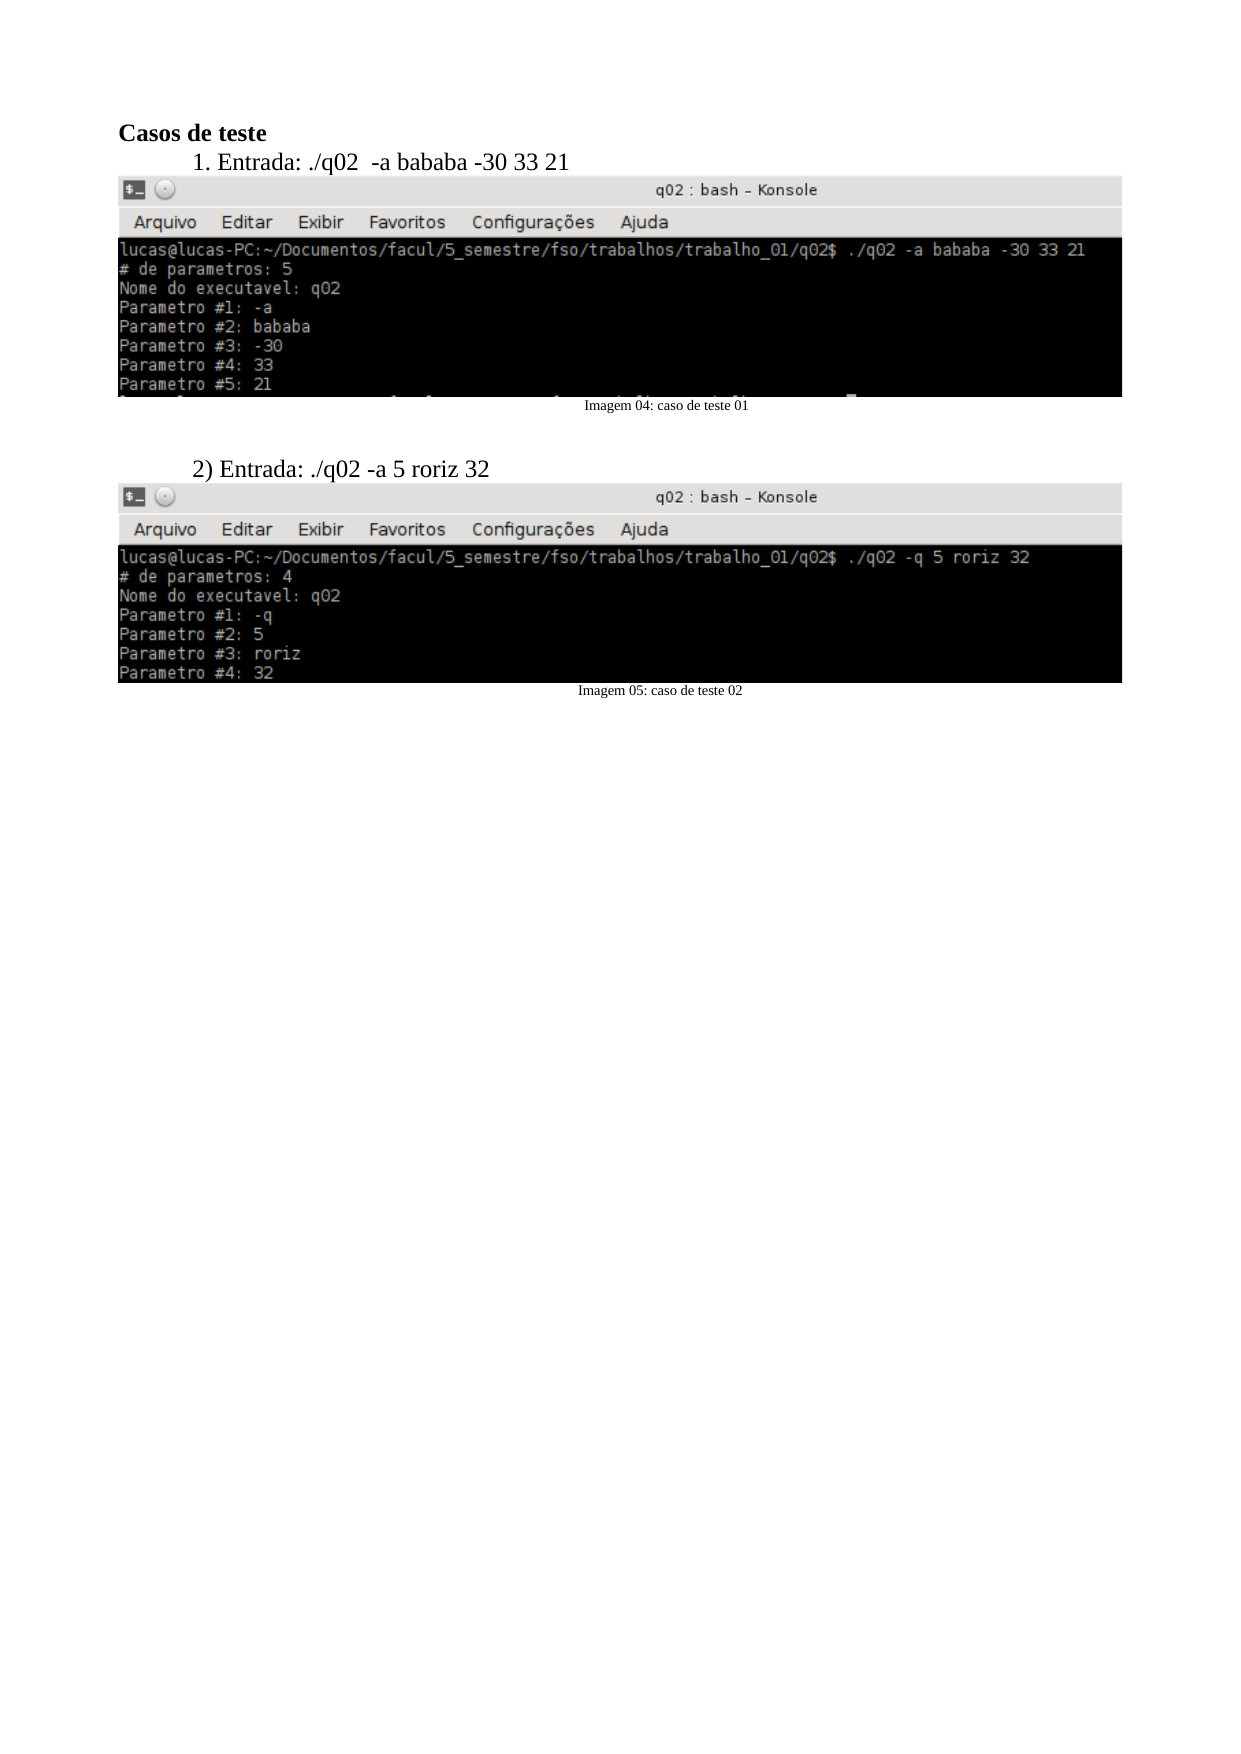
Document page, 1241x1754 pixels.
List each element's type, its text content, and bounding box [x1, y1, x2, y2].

text Imagem 04: caso de teste 01 [118, 397, 1122, 426]
text Casos de teste [118, 118, 1122, 147]
picture [118, 483, 1123, 683]
text Imagem 05: caso de teste 02 [118, 683, 1122, 711]
text 1. Entrada: ./q02 -a bababa -30 33 21 [118, 147, 1122, 175]
text 2) Entrada: ./q02 -a 5 roriz 32 [118, 454, 1122, 483]
picture [118, 175, 1123, 397]
